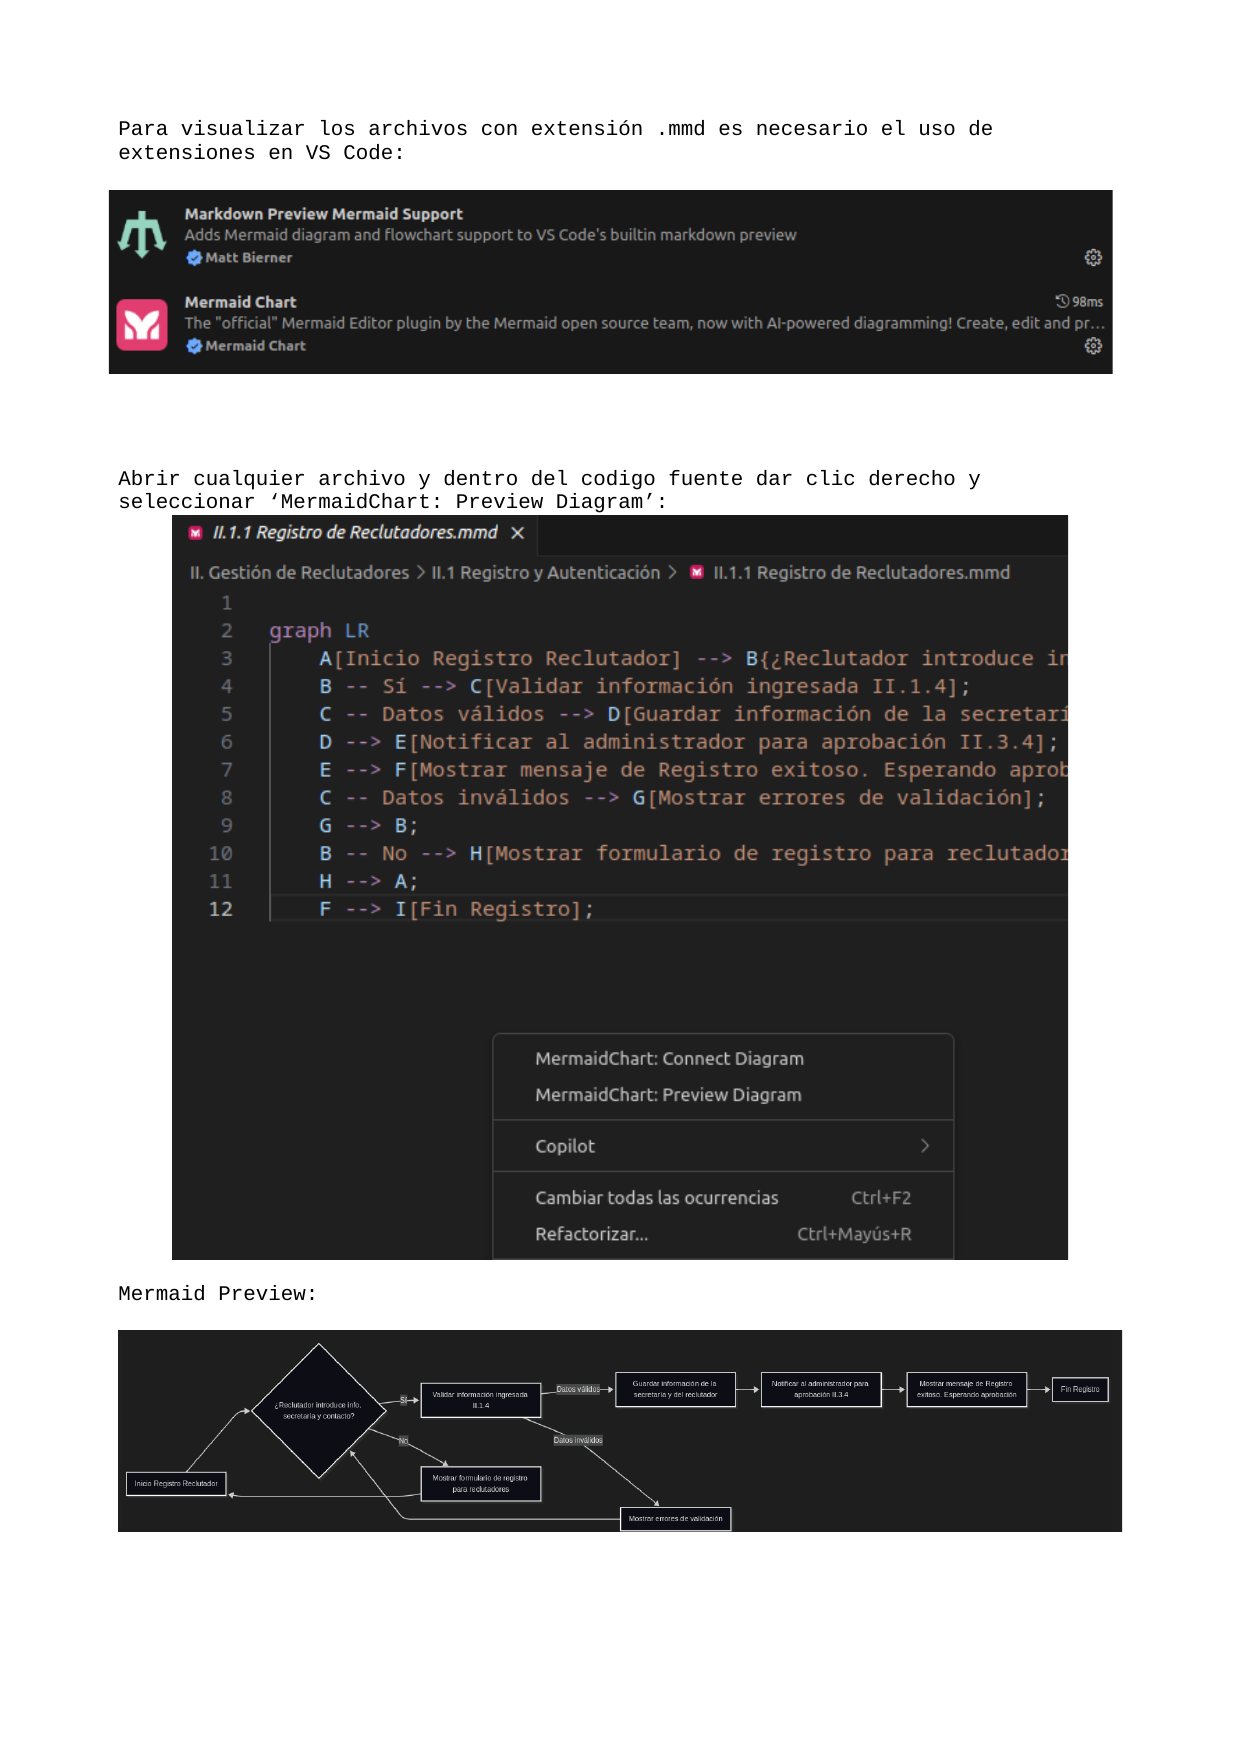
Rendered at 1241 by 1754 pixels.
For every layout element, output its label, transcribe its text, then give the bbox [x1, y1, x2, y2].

picture [172, 515, 1069, 1260]
picture [108, 190, 1113, 374]
text Abrir cualquier archivo y dentro del codigo fuente dar clic derecho y seleccionar ‘MermaidChart: Preview Diagram’: [118, 468, 1122, 515]
text Mermaid Preview: [118, 1283, 1122, 1307]
picture [118, 1330, 1123, 1532]
text Para visualizar los archivos con extensión .mmd es necesario el uso de extensiones en VS Code: [118, 118, 1122, 165]
